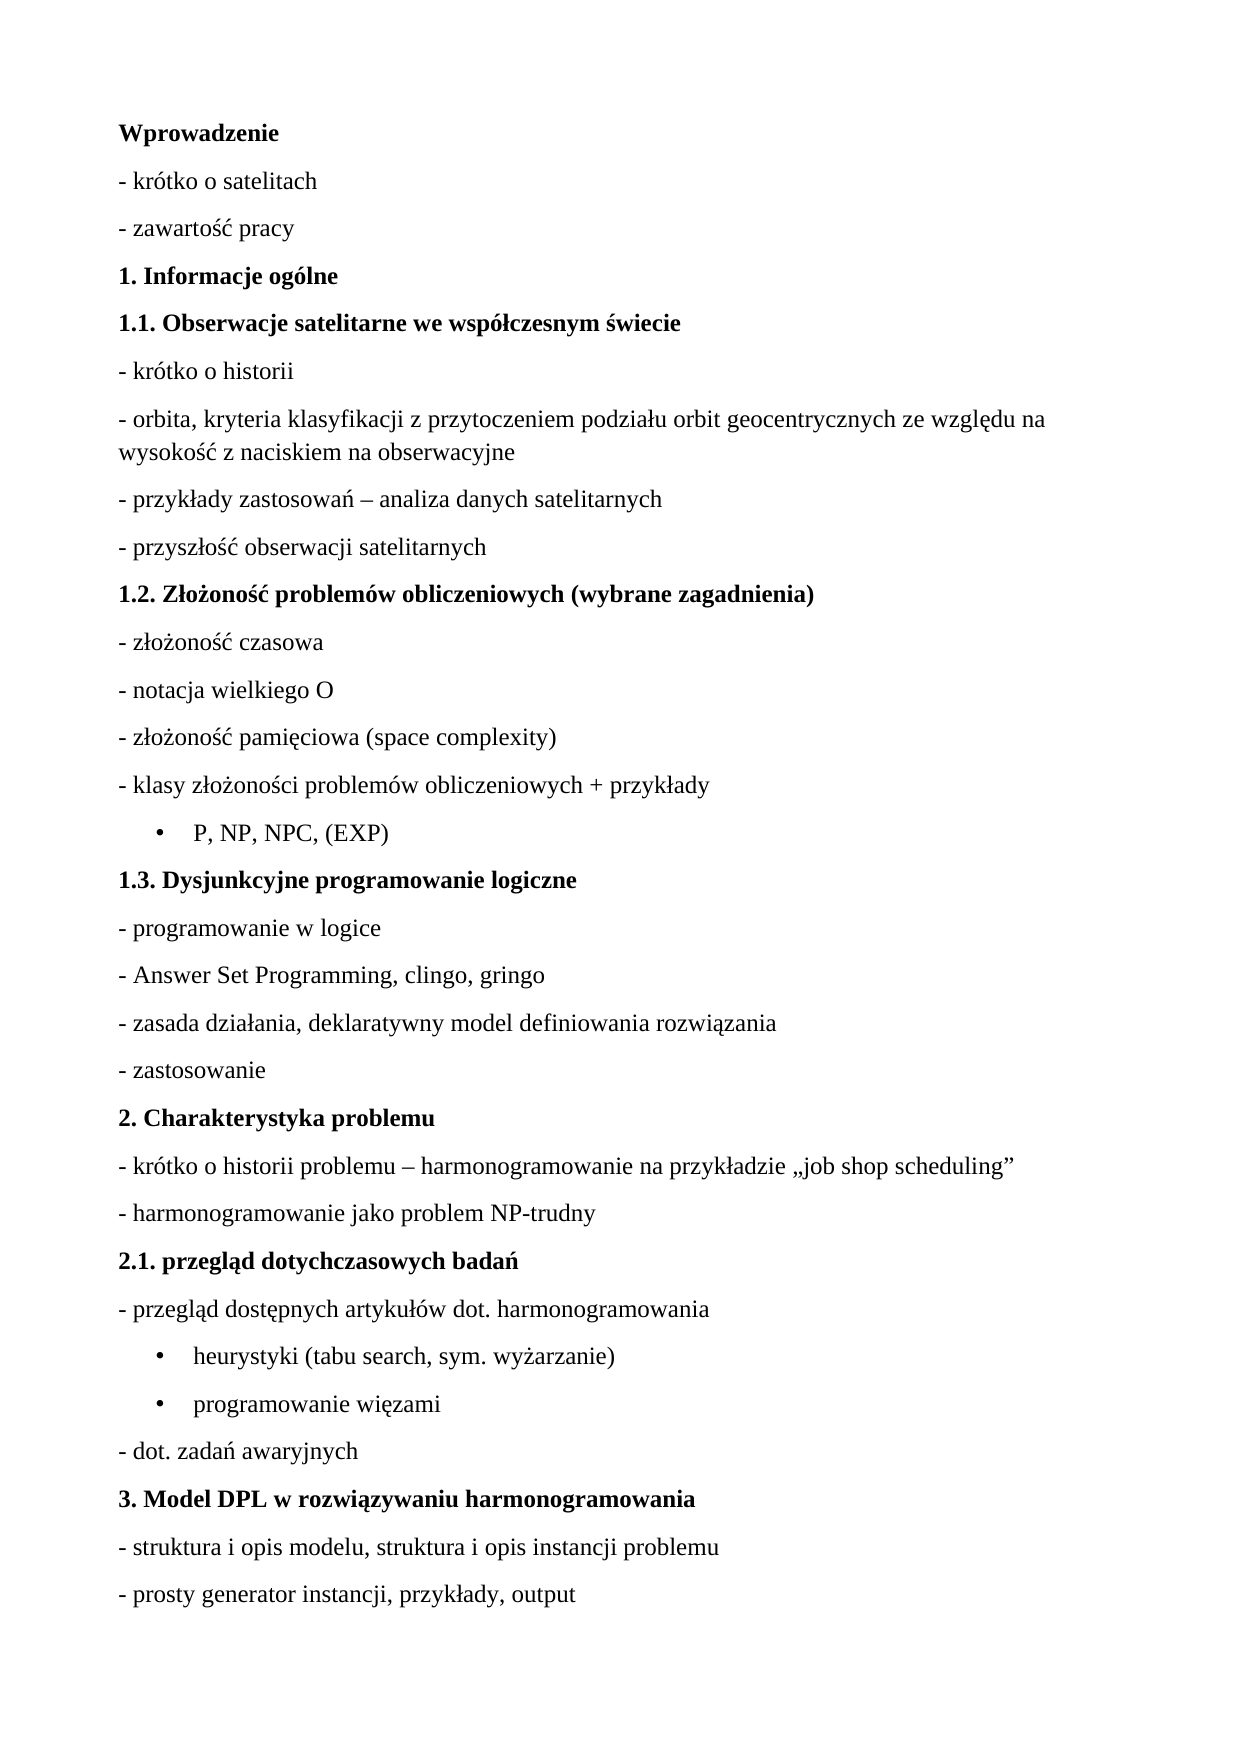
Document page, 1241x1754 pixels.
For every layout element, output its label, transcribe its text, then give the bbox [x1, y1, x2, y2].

text - zastosowanie [118, 1056, 1122, 1084]
text - dot. zadań awaryjnych [118, 1436, 1122, 1465]
text Wprowadzenie [118, 118, 1122, 147]
text 2. Charakterystyka problemu [118, 1103, 1122, 1132]
text 1. Informacje ogólne [118, 261, 1122, 290]
text 2.1. przegląd dotychczasowych badań [118, 1246, 1122, 1275]
text - struktura i opis modelu, struktura i opis instancji problemu [118, 1532, 1122, 1560]
text - przyszłość obserwacji satelitarnych [118, 532, 1122, 561]
text - krótko o satelitach [118, 166, 1122, 194]
text - orbita, kryteria klasyfikacji z przytoczeniem podziału orbit geocentrycznych ze względu na wysokość z naciskiem na obserwacyjne [118, 404, 1122, 466]
text - klasy złożoności problemów obliczeniowych + przykłady [118, 770, 1122, 799]
text - prosty generator instancji, przykłady, output [118, 1579, 1122, 1608]
text - przykłady zastosowań – analiza danych satelitarnych [118, 484, 1122, 513]
text 1.3. Dysjunkcyjne programowanie logiczne [118, 865, 1122, 894]
text - harmonogramowanie jako problem NP-trudny [118, 1198, 1122, 1227]
text - notacja wielkiego O [118, 675, 1122, 703]
text - krótko o historii [118, 356, 1122, 385]
text - złożoność czasowa [118, 627, 1122, 656]
text - zasada działania, deklaratywny model definiowania rozwiązania [118, 1008, 1122, 1037]
text 1.1. Obserwacje satelitarne we współczesnym świecie [118, 308, 1122, 337]
list heurystyki (tabu search, sym. wyżarzanie) [156, 1341, 1122, 1370]
text - krótko o historii problemu – harmonogramowanie na przykładzie „job shop scheduling” [118, 1151, 1122, 1179]
list programowanie więzami [156, 1389, 1122, 1418]
text 1.2. Złożoność problemów obliczeniowych (wybrane zagadnienia) [118, 579, 1122, 608]
text - przegląd dostępnych artykułów dot. harmonogramowania [118, 1294, 1122, 1322]
text - Answer Set Programming, clingo, gringo [118, 960, 1122, 989]
text - złożoność pamięciowa (space complexity) [118, 722, 1122, 751]
text - zawartość pracy [118, 213, 1122, 242]
text 3. Model DPL w rozwiązywaniu harmonogramowania [118, 1484, 1122, 1513]
text - programowanie w logice [118, 913, 1122, 942]
list P, NP, NPC, (EXP) [156, 818, 1122, 846]
